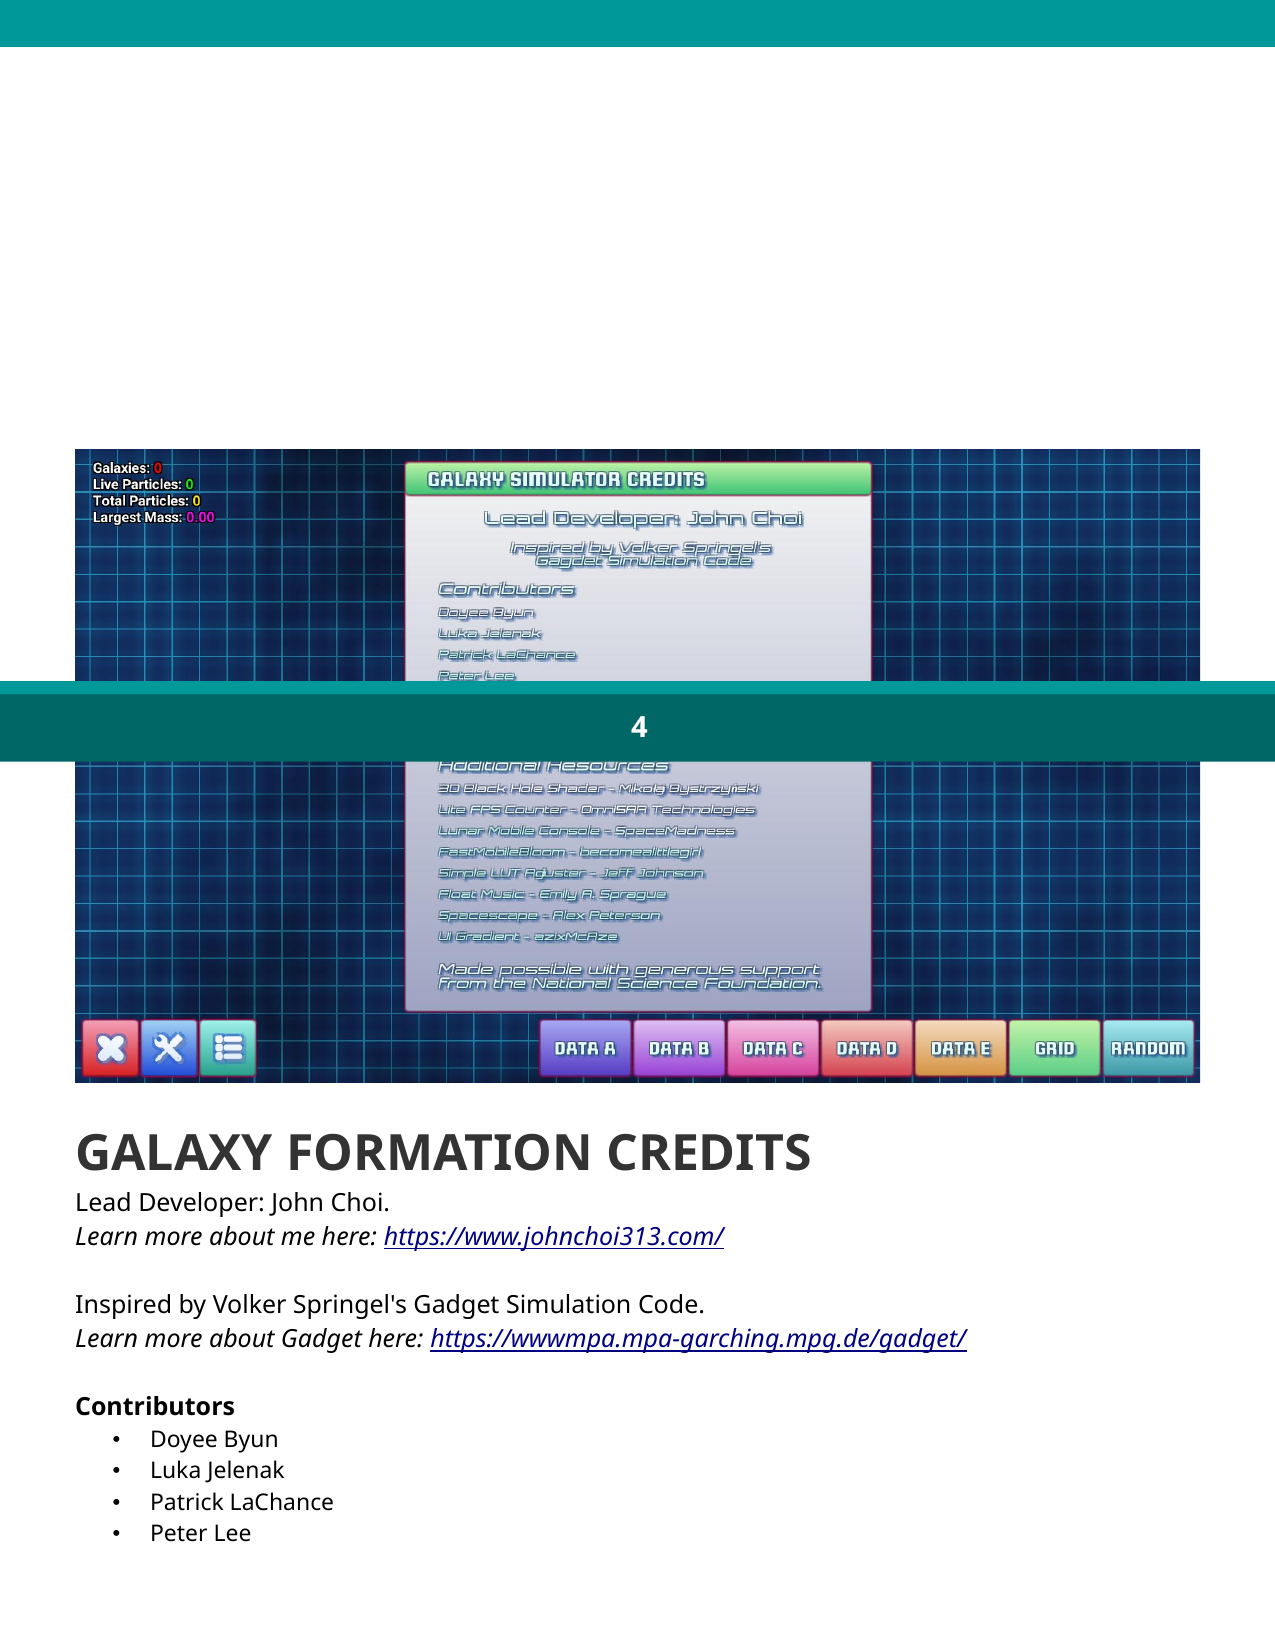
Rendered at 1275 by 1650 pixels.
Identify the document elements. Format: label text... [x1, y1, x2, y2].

text Learn more about me here: https://www.johnchoi313.com/ [75, 1219, 1200, 1253]
list Doyee Byun [112, 1423, 1200, 1454]
text Contributors [75, 1389, 1200, 1423]
list Luka Jelenak [112, 1454, 1200, 1486]
picture [75, 762, 1200, 1083]
text Lead Developer: John Choi. [75, 1185, 1200, 1219]
text Inspired by Volker Springel's Gadget Simulation Code. [75, 1287, 1200, 1321]
list Peter Lee [112, 1517, 1200, 1548]
text Learn more about Gadget here: https://wwwmpa.mpa-garching.mpg.de/gadget/ [75, 1321, 1200, 1355]
list Patrick LaChance [112, 1486, 1200, 1517]
picture [75, 449, 1200, 681]
text GALAXY FORMATION CREDITS [75, 1117, 1200, 1185]
